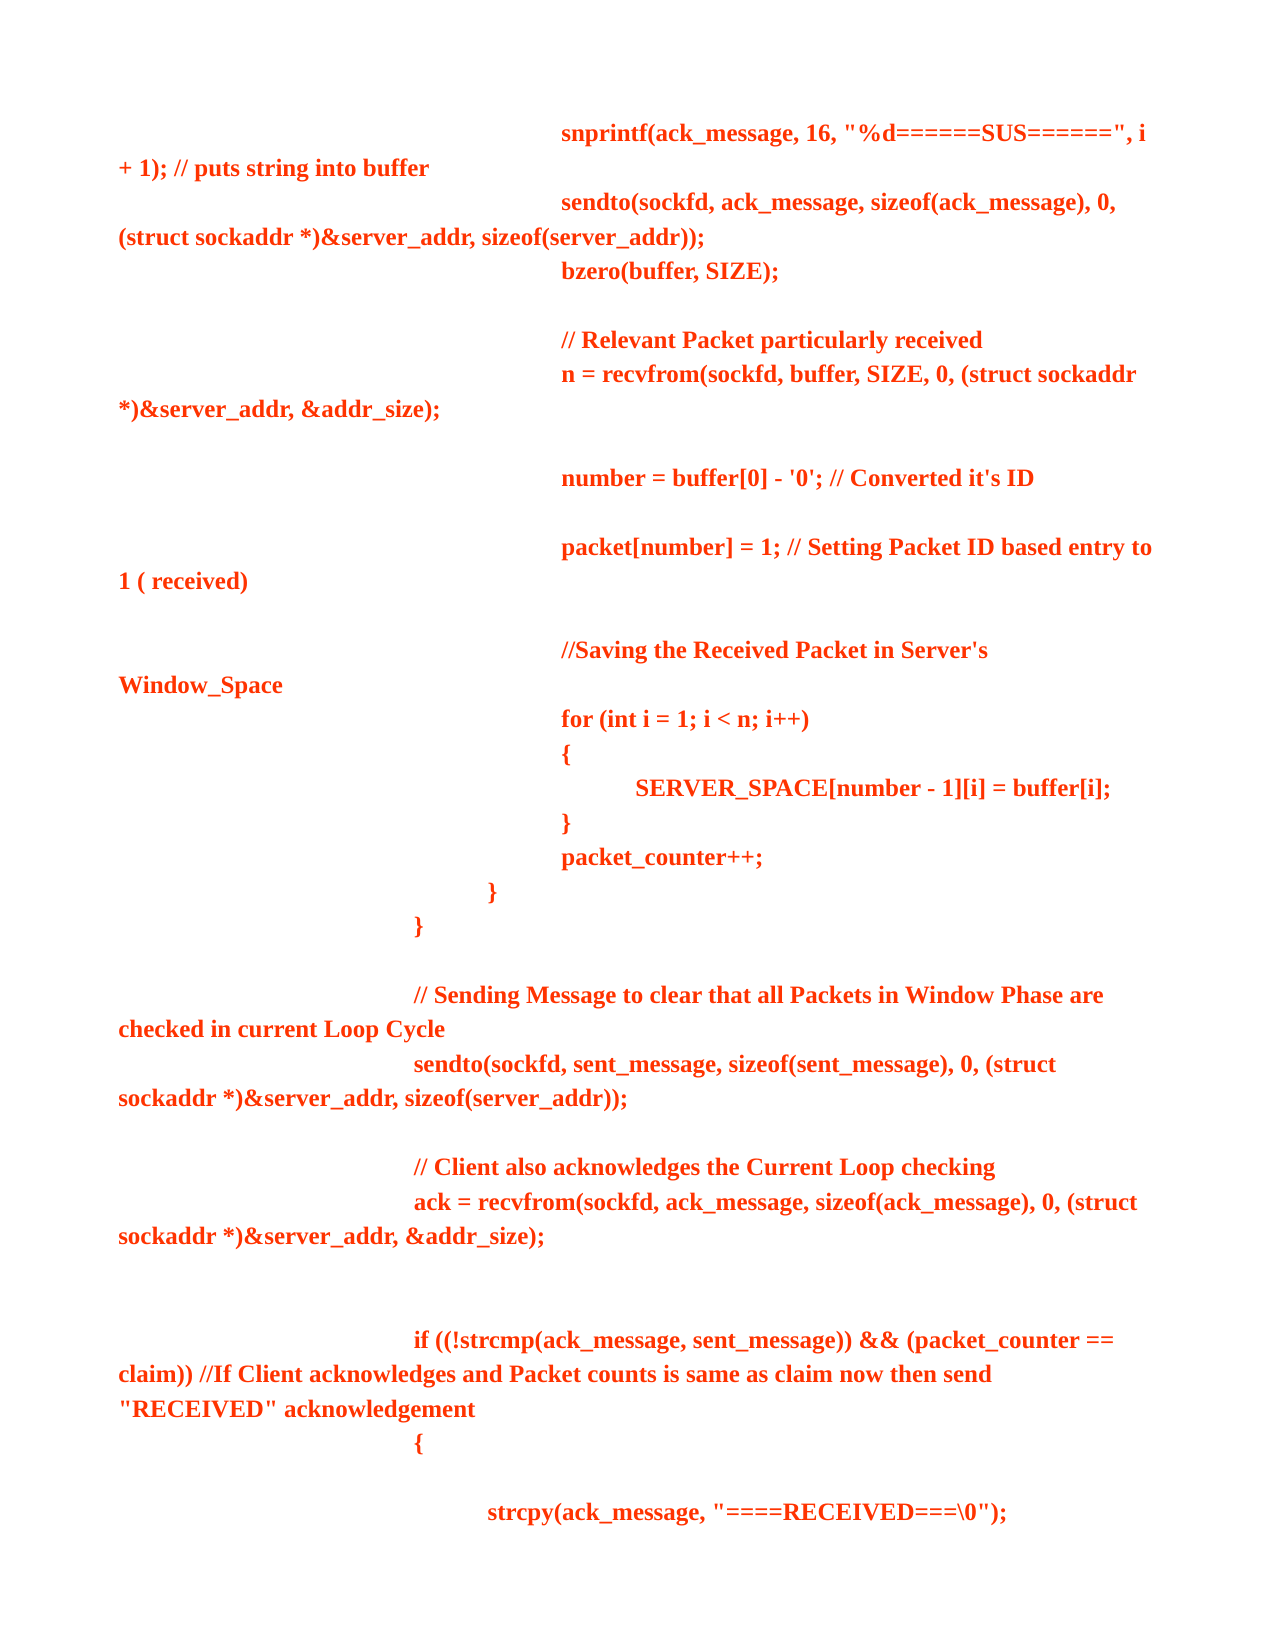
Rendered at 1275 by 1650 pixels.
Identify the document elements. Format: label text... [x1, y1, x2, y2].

text strcpy(ack_message, "====RECEIVED===\0"); [118, 1497, 1157, 1526]
text { [118, 739, 1157, 767]
text for (int i = 1; i < n; i++) [118, 704, 1157, 733]
text } [118, 877, 1157, 905]
text sendto(sockfd, sent_message, sizeof(sent_message), 0, (struct sockaddr *)&server_addr, sizeof(server_addr)); [118, 1049, 1157, 1112]
text // Sending Message to clear that all Packets in Window Phase are checked in current Loop Cycle [118, 980, 1157, 1043]
text sendto(sockfd, ack_message, sizeof(ack_message), 0, (struct sockaddr *)&server_addr, sizeof(server_addr)); [118, 187, 1157, 250]
text bzero(buffer, SIZE); [118, 256, 1157, 285]
text n = recvfrom(sockfd, buffer, SIZE, 0, (struct sockaddr *)&server_addr, &addr_size); [118, 359, 1157, 423]
text packet[number] = 1; // Setting Packet ID based entry to 1 ( received) [118, 532, 1157, 595]
text number = buffer[0] - '0'; // Converted it's ID [118, 463, 1157, 492]
text packet_counter++; [118, 842, 1157, 871]
text } [118, 911, 1157, 940]
text } [118, 808, 1157, 836]
text ack = recvfrom(sockfd, ack_message, sizeof(ack_message), 0, (struct sockaddr *)&server_addr, &addr_size); [118, 1187, 1157, 1250]
text snprintf(ack_message, 16, "%d======SUS======", i + 1); // puts string into buffer [118, 118, 1157, 181]
text // Relevant Packet particularly received [118, 325, 1157, 354]
text // Client also acknowledges the Current Loop checking [118, 1152, 1157, 1181]
text { [118, 1428, 1157, 1457]
text //Saving the Received Packet in Server's Window_Space [118, 635, 1157, 698]
text SERVER_SPACE[number - 1][i] = buffer[i]; [118, 773, 1157, 802]
text if ((!strcmp(ack_message, sent_message)) && (packet_counter == claim)) //If Client acknowledges and Packet counts is same as claim now then send "RECEIVED" acknowledgement [118, 1325, 1157, 1423]
